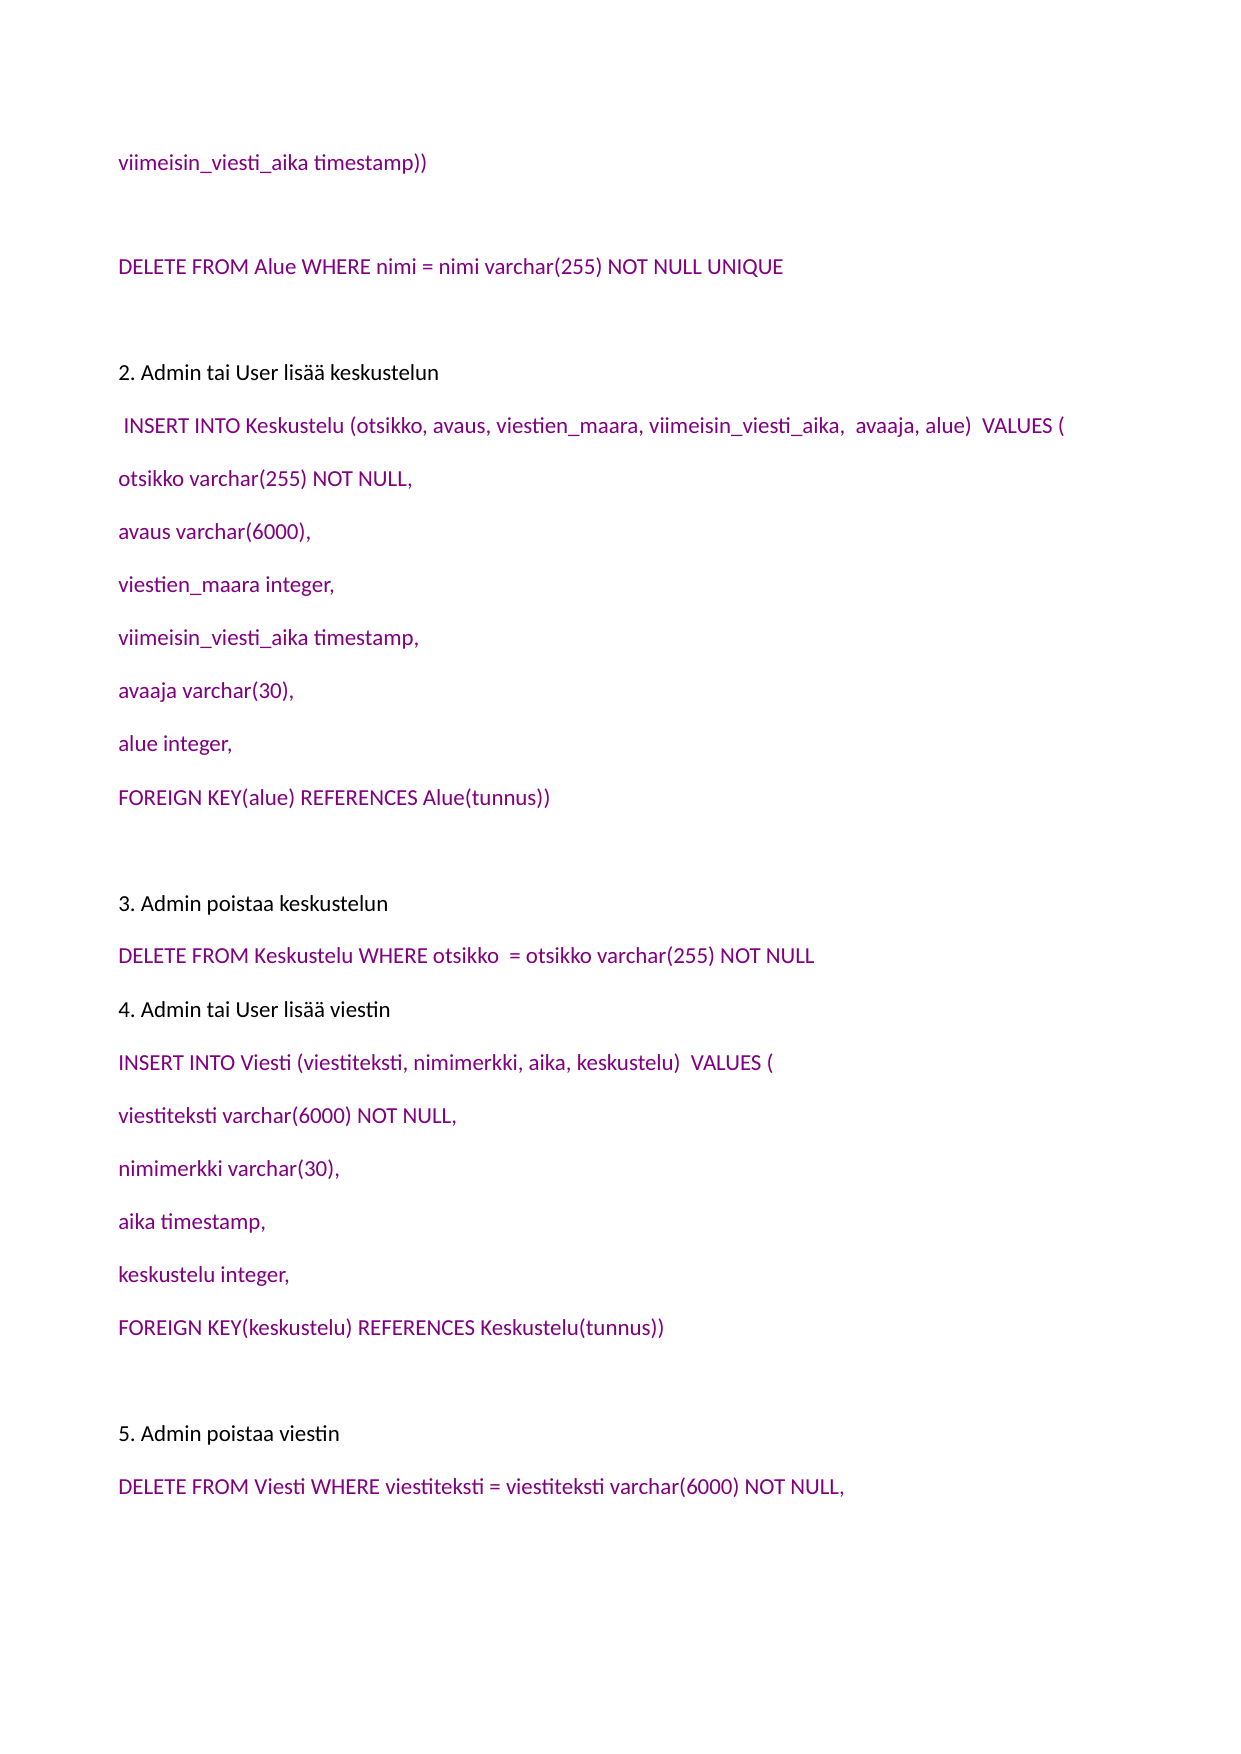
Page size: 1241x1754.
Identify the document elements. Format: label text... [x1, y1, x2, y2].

text DELETE FROM Keskustelu WHERE otsikko = otsikko varchar(255) NOT NULL [118, 942, 1122, 970]
text FOREIGN KEY(alue) REFERENCES Alue(tunnus)) [118, 783, 1122, 811]
text DELETE FROM Viesti WHERE viestiteksti = viestiteksti varchar(6000) NOT NULL, [118, 1472, 1122, 1500]
text viestien_maara integer, [118, 571, 1122, 598]
text avaus varchar(6000), [118, 517, 1122, 546]
text viestiteksti varchar(6000) NOT NULL, [118, 1101, 1122, 1129]
text INSERT INTO Viesti (viestiteksti, nimimerkki, aika, keskustelu) VALUES ( [118, 1048, 1122, 1076]
text 3. Admin poistaa keskustelun [118, 889, 1122, 917]
text aika timestamp, [118, 1207, 1122, 1235]
text 5. Admin poistaa viestin [118, 1419, 1122, 1447]
text FOREIGN KEY(keskustelu) REFERENCES Keskustelu(tunnus)) [118, 1313, 1122, 1341]
text 2. Admin tai User lisää keskustelun [118, 358, 1122, 386]
text INSERT INTO Keskustelu (otsikko, avaus, viestien_maara, viimeisin_viesti_aika, avaaja, alue) VALUES ( [118, 411, 1122, 439]
text keskustelu integer, [118, 1260, 1122, 1288]
text nimimerkki varchar(30), [118, 1154, 1122, 1182]
text DELETE FROM Alue WHERE nimi = nimi varchar(255) NOT NULL UNIQUE [118, 252, 1122, 280]
text 4. Admin tai User lisää viestin [118, 995, 1122, 1023]
text alue integer, [118, 729, 1122, 758]
text avaaja varchar(30), [118, 677, 1122, 704]
text viimeisin_viesti_aika timestamp, [118, 623, 1122, 652]
text viimeisin_viesti_aika timestamp)) [118, 148, 1122, 176]
text otsikko varchar(255) NOT NULL, [118, 464, 1122, 492]
